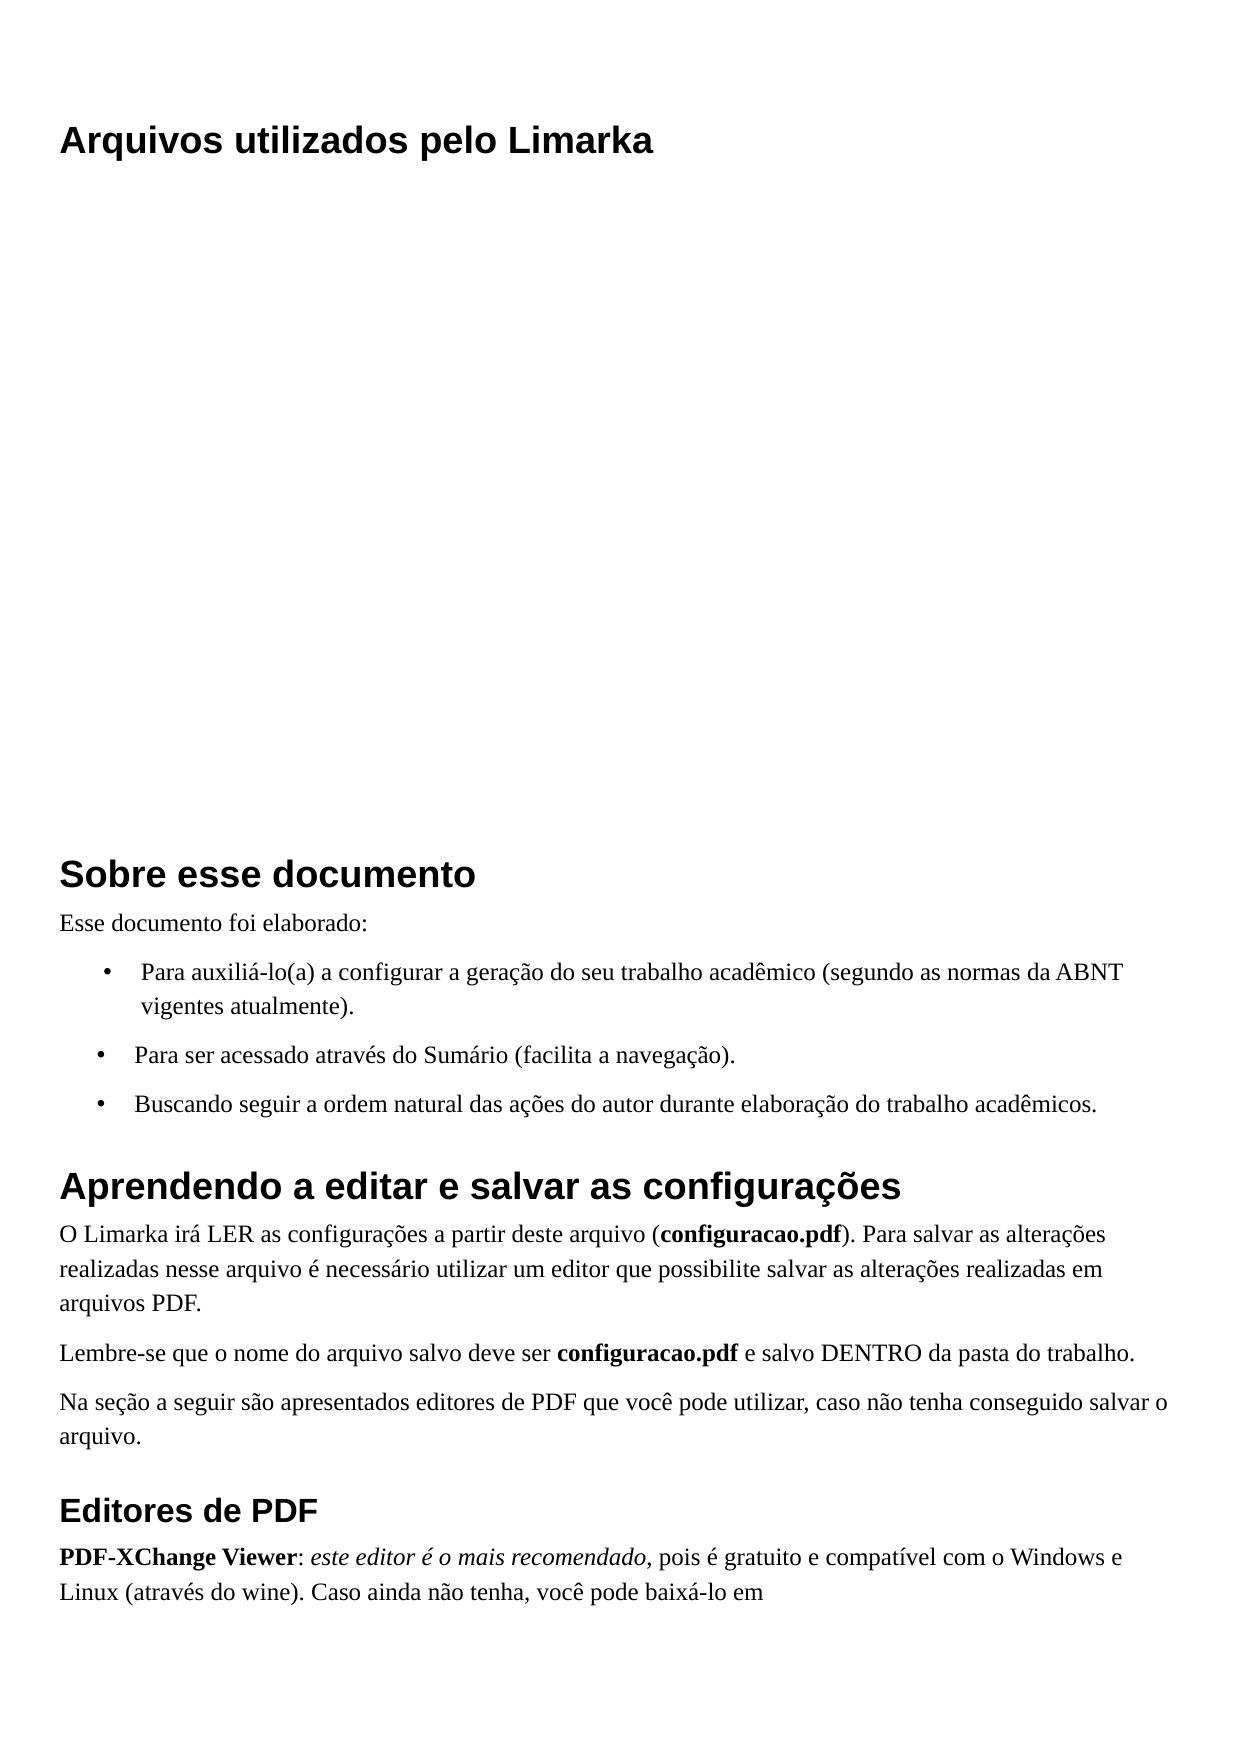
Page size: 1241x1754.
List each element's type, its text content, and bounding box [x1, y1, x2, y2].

list Buscando seguir a ordem natural das ações do autor durante elaboração do trabalho acadêmicos. [97, 1089, 1181, 1118]
text O Limarka irá LER as configurações a partir deste arquivo (configuracao.pdf). Para salvar as alterações realizadas nesse arquivo é necessário utilizar um editor que possibilite salvar as alterações realizadas em arquivos PDF. [59, 1219, 1181, 1317]
text Lembre-se que o nome do arquivo salvo deve ser configuracao.pdf e salvo DENTRO da pasta do trabalho. [59, 1338, 1181, 1366]
subtitle Editores de PDF [59, 1491, 1181, 1530]
list Para ser acessado através do Sumário (facilita a navegação). [97, 1040, 1181, 1069]
text PDF-XChange Viewer: este editor é o mais recomendado, pois é gratuito e compatível com o Windows e Linux (através do wine). Caso ainda não tenha, você pode baixá-lo em [59, 1542, 1181, 1605]
subtitle Sobre esse documento [59, 852, 1181, 895]
text Esse documento foi elaborado: [59, 908, 1181, 936]
text Na seção a seguir são apresentados editores de PDF que você pode utilizar, caso não tenha conseguido salvar o arquivo. [59, 1387, 1181, 1450]
list Para auxiliá-lo(a) a configurar a geração do seu trabalho acadêmico (segundo as normas da ABNT vigentes atualmente). [103, 957, 1181, 1020]
subtitle Arquivos utilizados pelo Limarka [59, 118, 1181, 162]
subtitle Aprendendo a editar e salvar as configurações [59, 1163, 1181, 1207]
